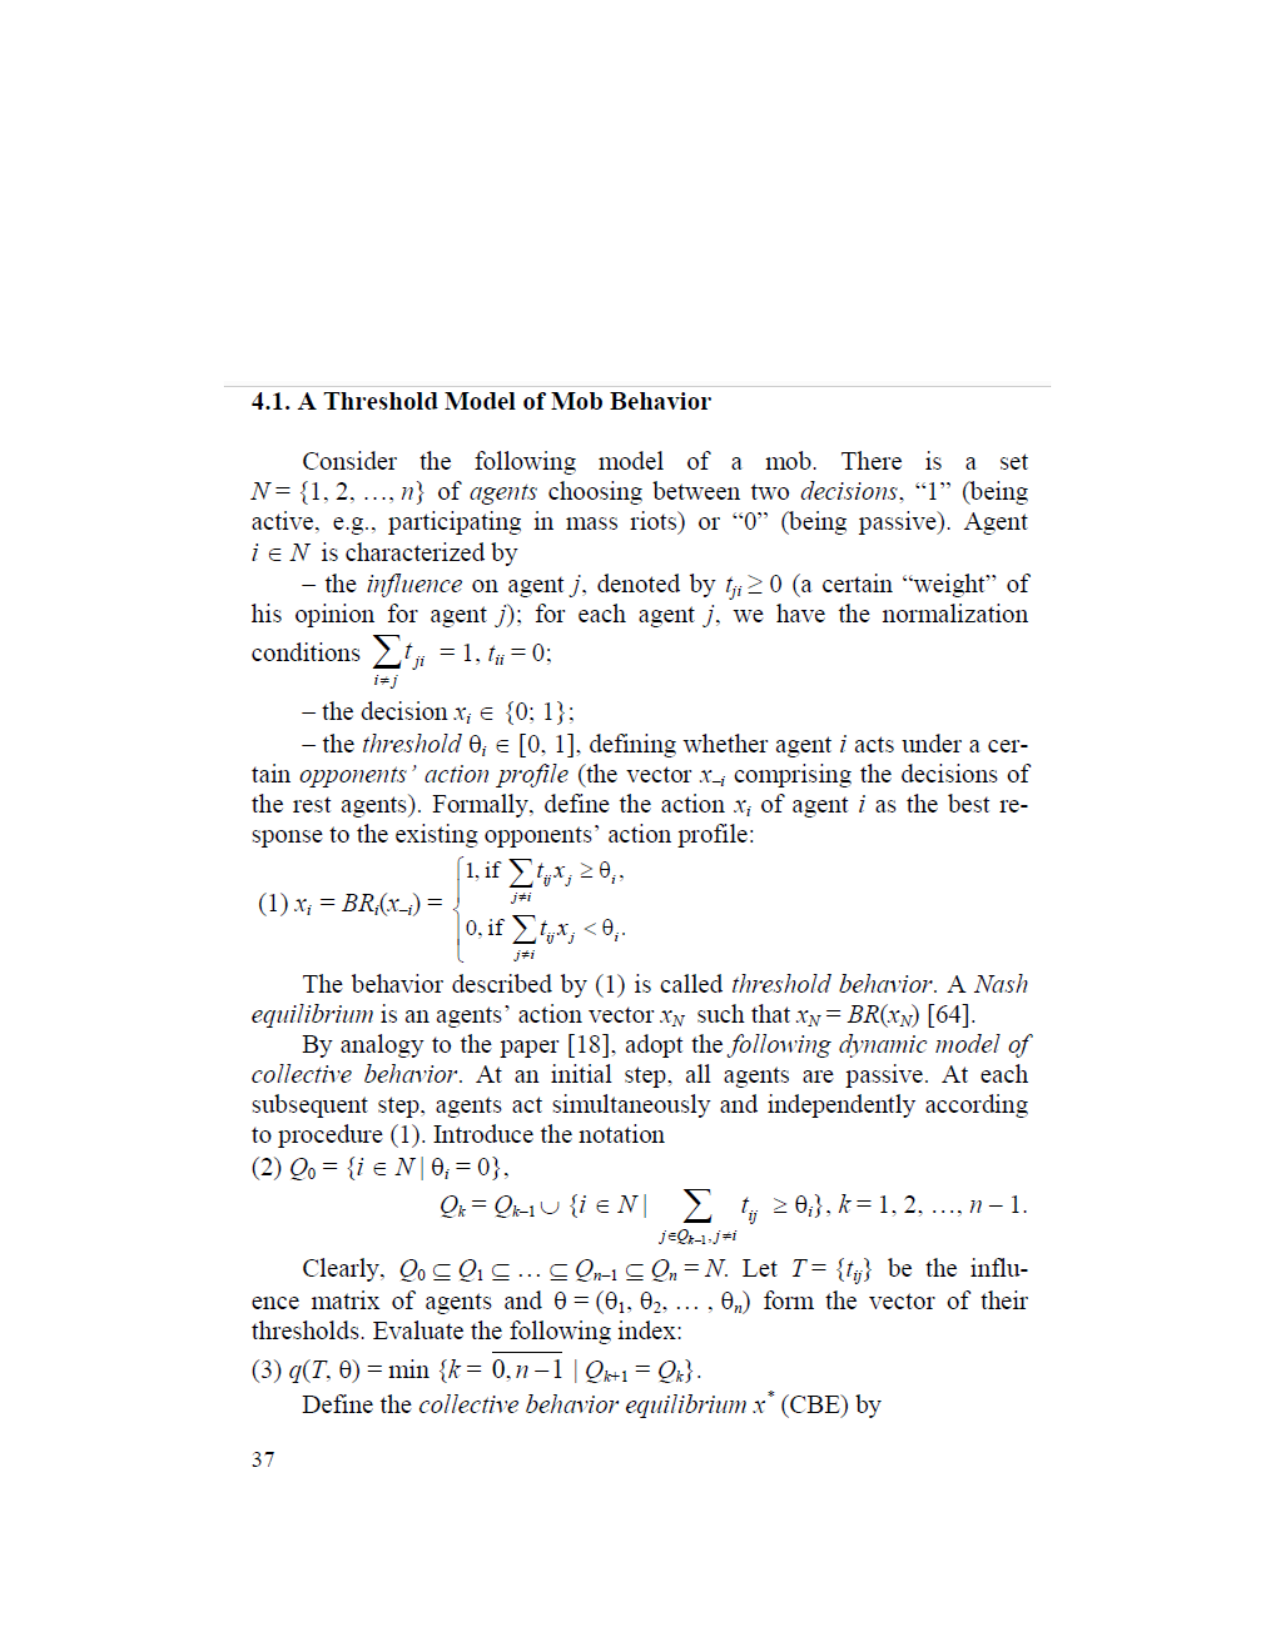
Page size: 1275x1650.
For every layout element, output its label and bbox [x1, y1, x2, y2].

picture [223, 381, 1052, 1477]
